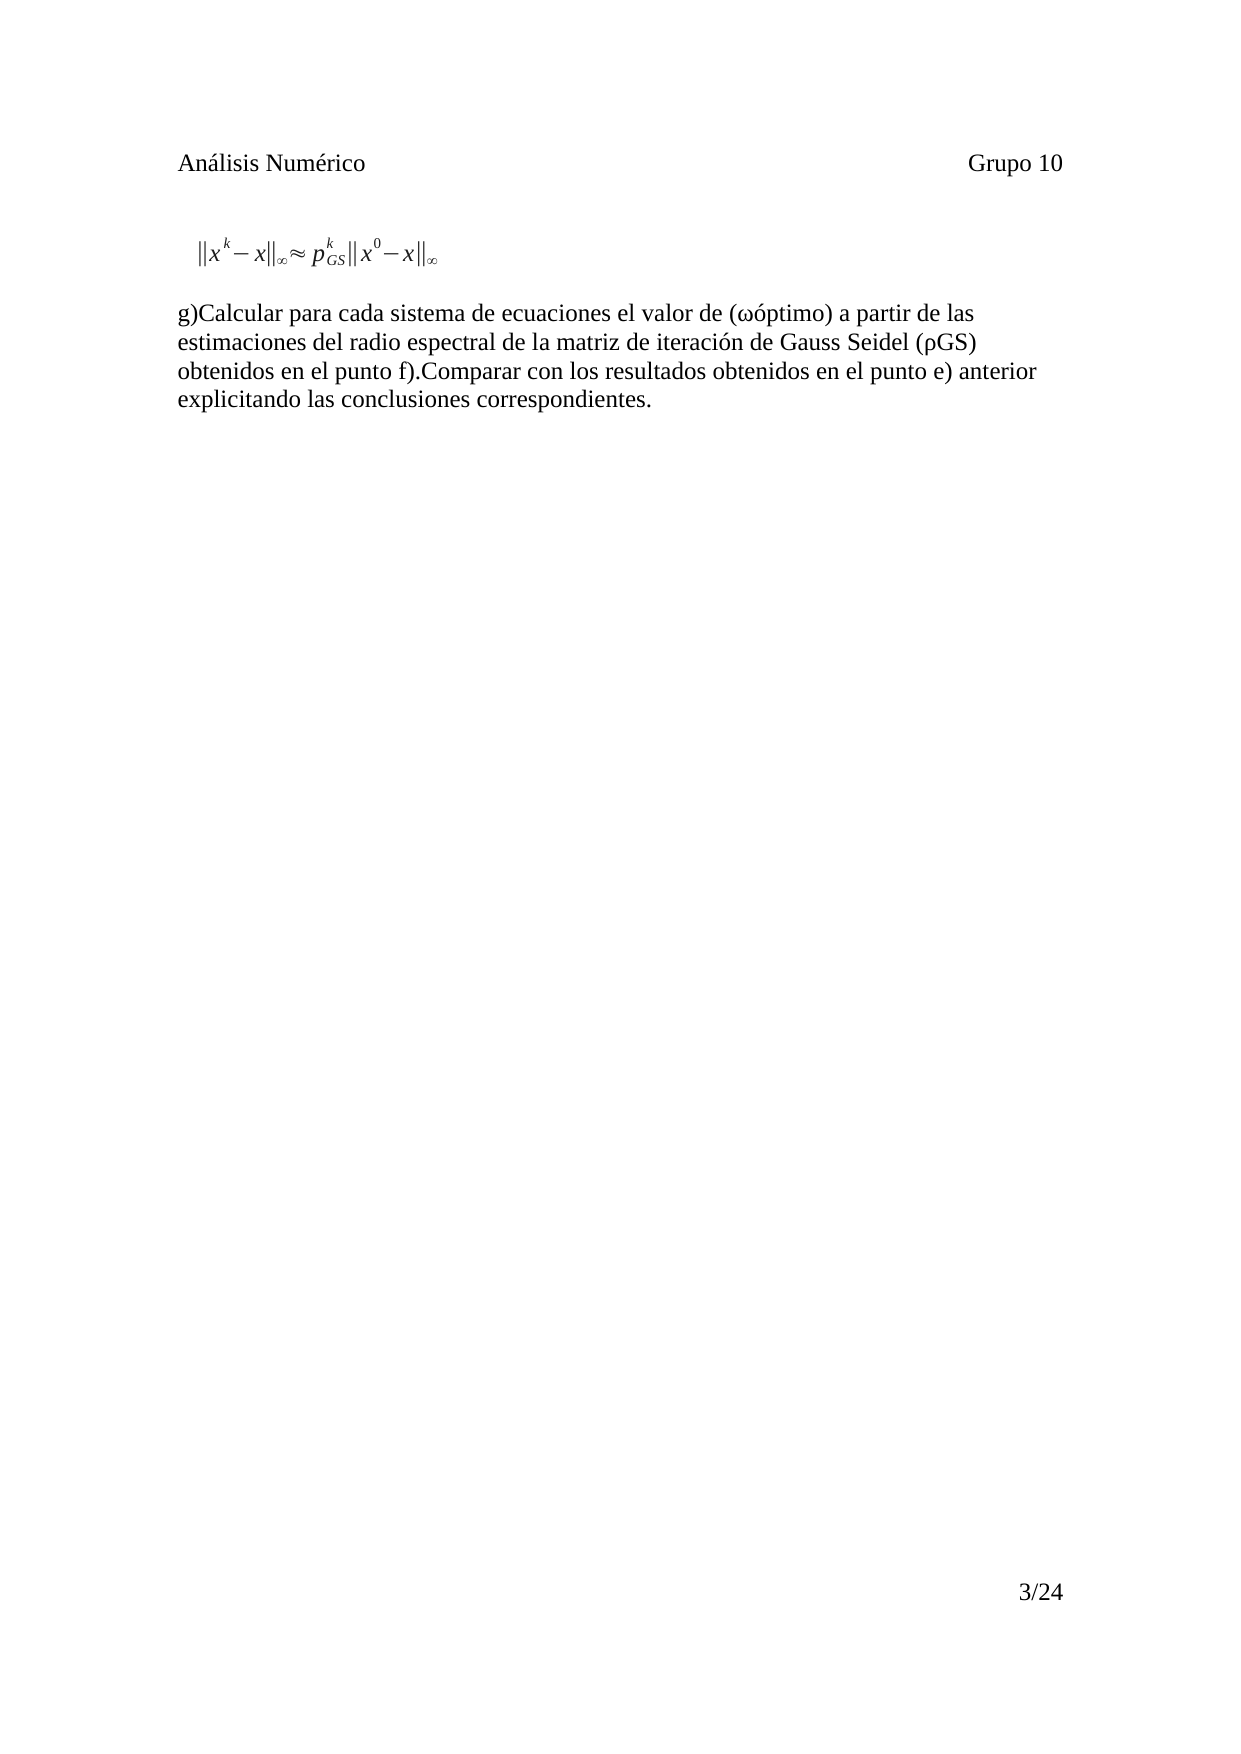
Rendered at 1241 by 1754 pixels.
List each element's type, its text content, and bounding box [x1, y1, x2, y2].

text estimaciones del radio espectral de la matriz de iteración de Gauss Seidel (ρGS) [177, 327, 1063, 356]
text g)Calcular para cada sistema de ecuaciones el valor de (ωóptimo) a partir de las [177, 298, 1063, 327]
text obtenidos en el punto f).Comparar con los resultados obtenidos en el punto e) anterior explicitando las conclusiones correspondientes. [177, 356, 1063, 413]
